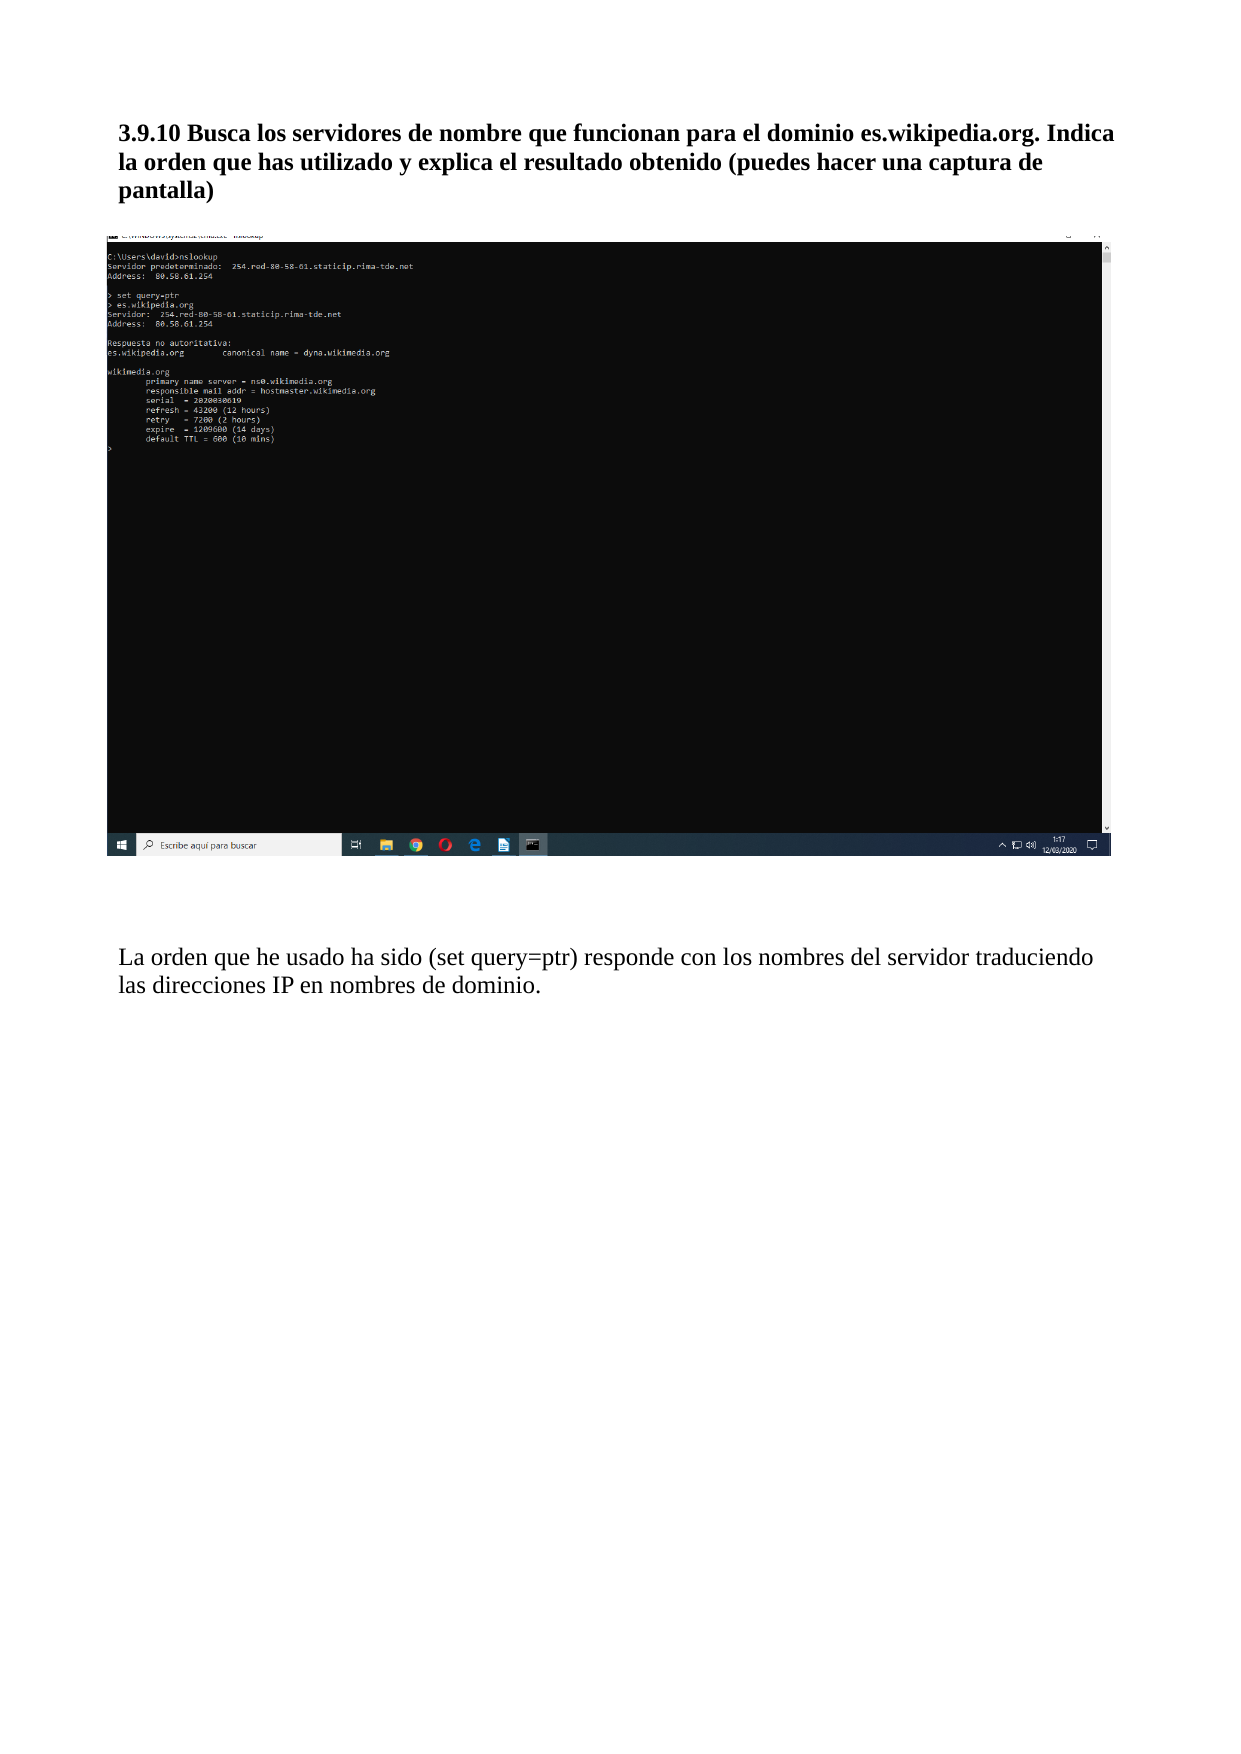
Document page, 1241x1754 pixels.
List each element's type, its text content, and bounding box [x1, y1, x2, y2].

text 3.9.10 Busca los servidores de nombre que funcionan para el dominio es.wikipedia.org. Indica la orden que has utilizado y explica el resultado obtenido (puedes hacer una captura de pantalla) [118, 118, 1122, 204]
text La orden que he usado ha sido (set query=ptr) responde con los nombres del servidor traduciendo las direcciones IP en nombres de dominio. [118, 942, 1122, 999]
picture [106, 236, 1111, 856]
